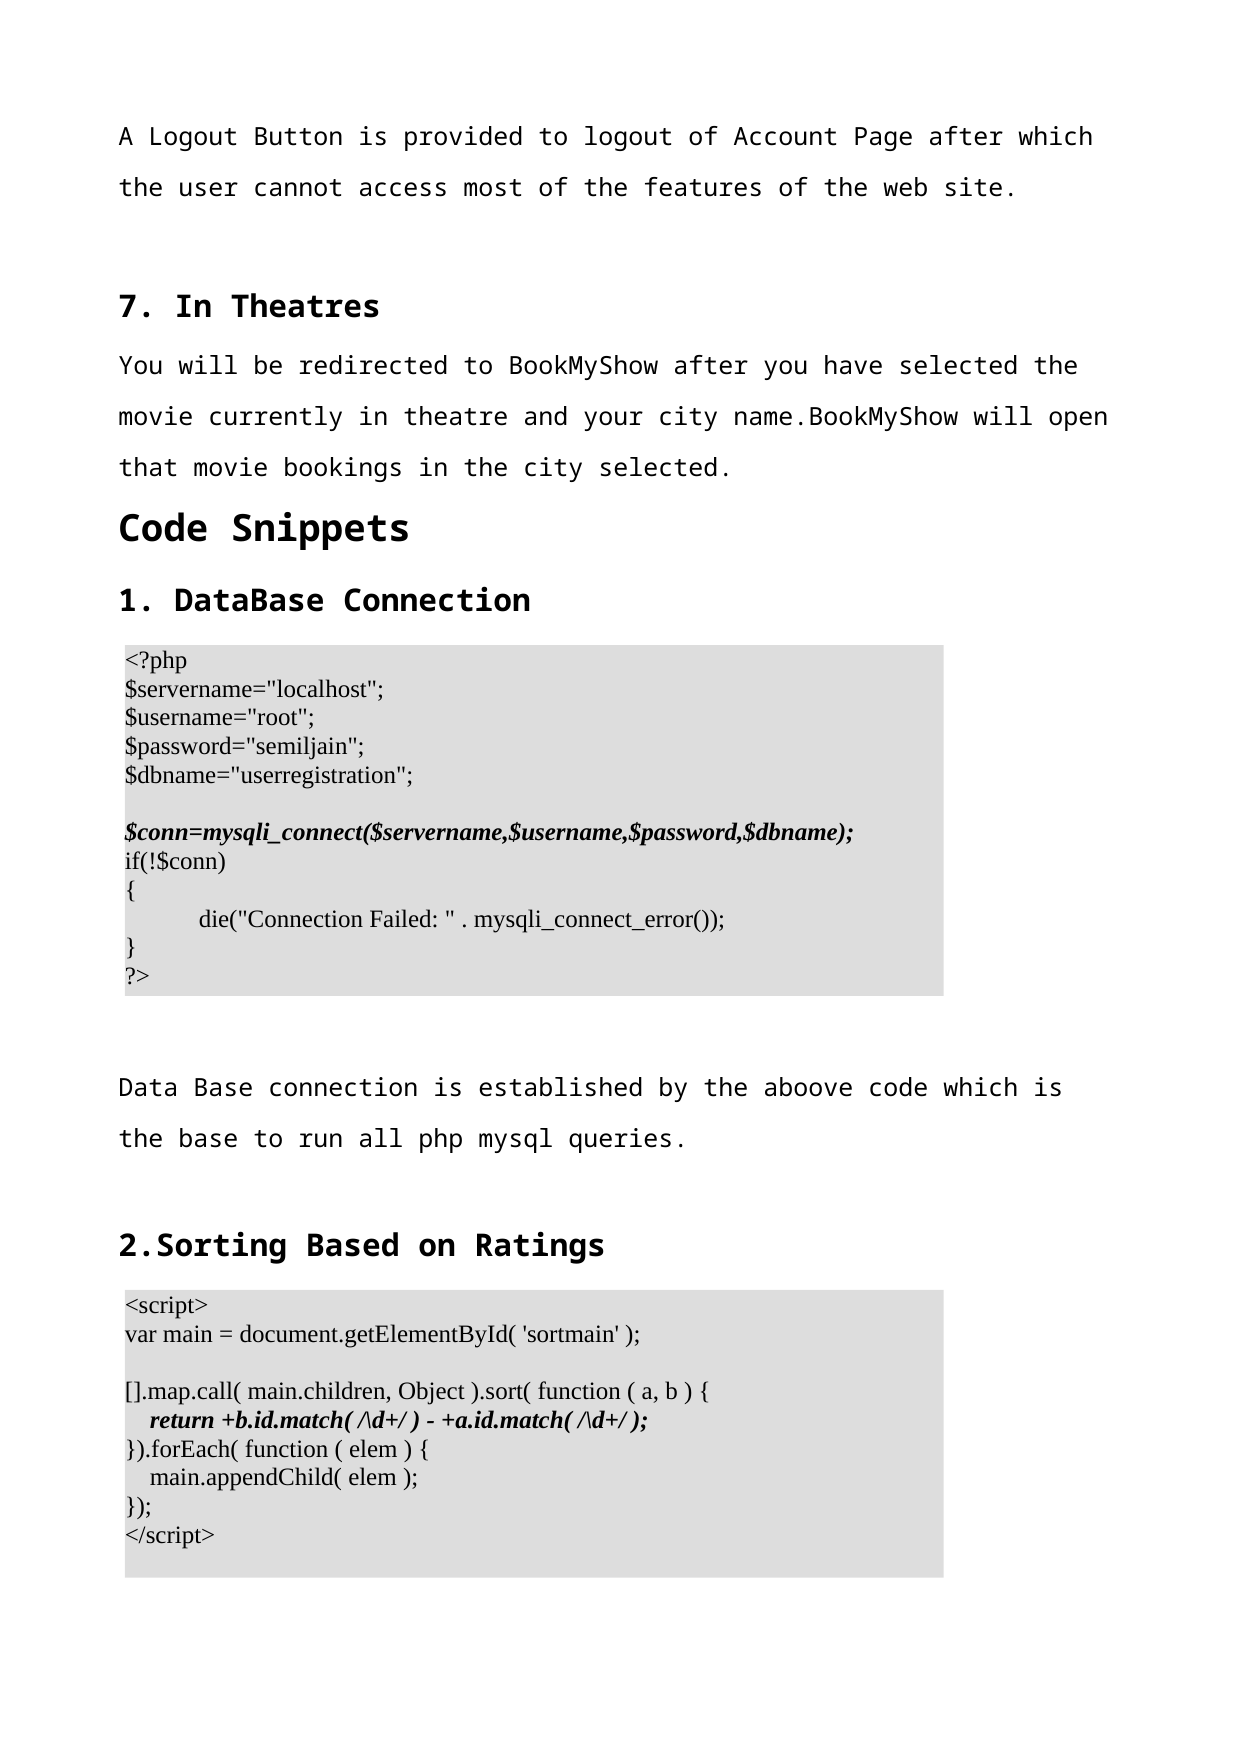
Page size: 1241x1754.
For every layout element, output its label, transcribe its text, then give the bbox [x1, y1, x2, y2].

text 1. DataBase Connection [118, 578, 1122, 620]
text Code Snippets [118, 501, 1122, 552]
text 2.Sorting Based on Ratings [118, 1222, 1122, 1265]
text You will be redirected to BookMyShow after you have selected the movie currently in theatre and your city name.BookMyShow will open that movie bookings in the city selected. [118, 348, 1122, 484]
text Data Base connection is established by the aboove code which is the base to run all php mysql queries. [118, 1069, 1122, 1154]
text 7. In Theatres [118, 284, 1122, 327]
text A Logout Button is provided to logout of Account Page after which the user cannot access most of the features of the web site. [118, 118, 1122, 203]
